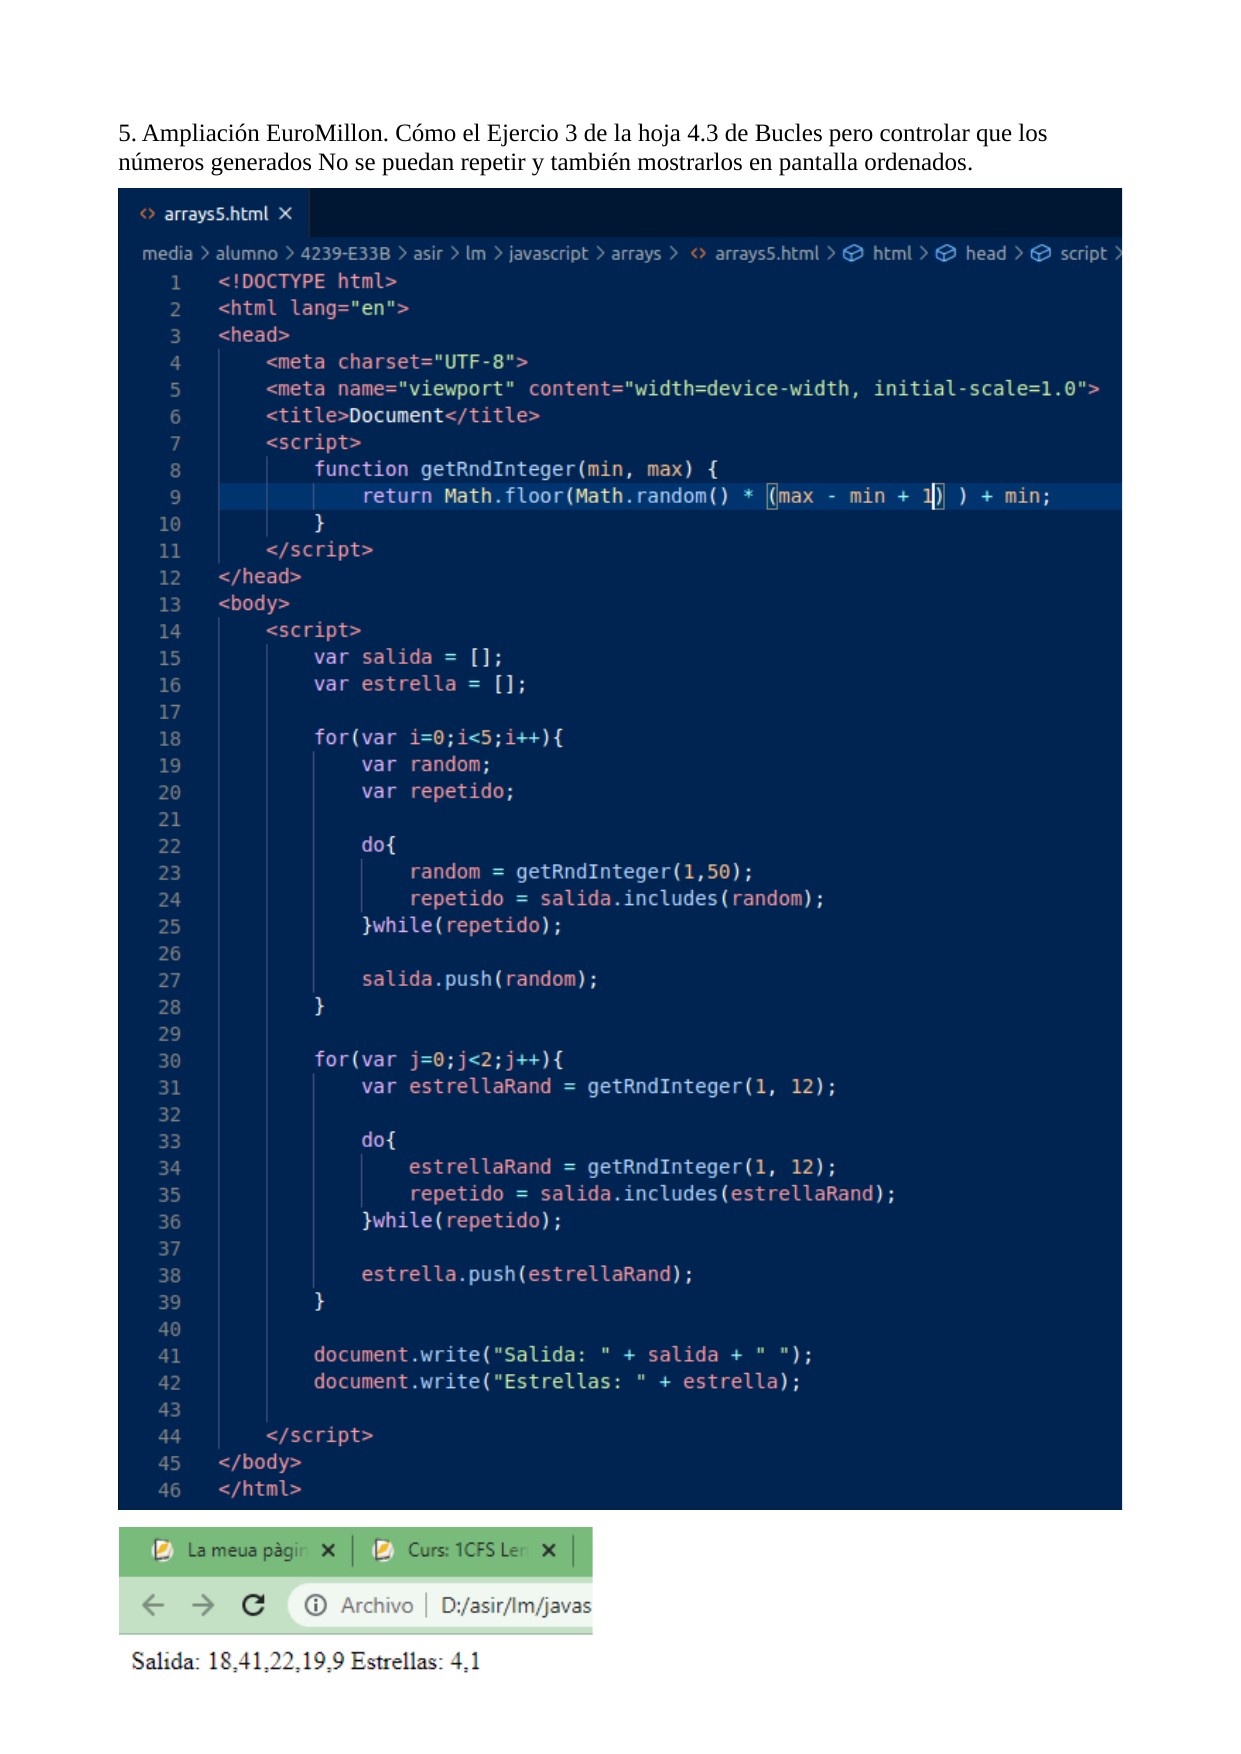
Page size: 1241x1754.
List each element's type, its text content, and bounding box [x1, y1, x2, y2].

picture [118, 188, 1123, 1510]
text 5. Ampliación EuroMillon. Cómo el Ejercio 3 de la hoja 4.3 de Bucles pero controlar que los números generados No se puedan repetir y también mostrarlos en pantalla ordenados. [118, 118, 1122, 176]
picture [119, 1527, 593, 1754]
